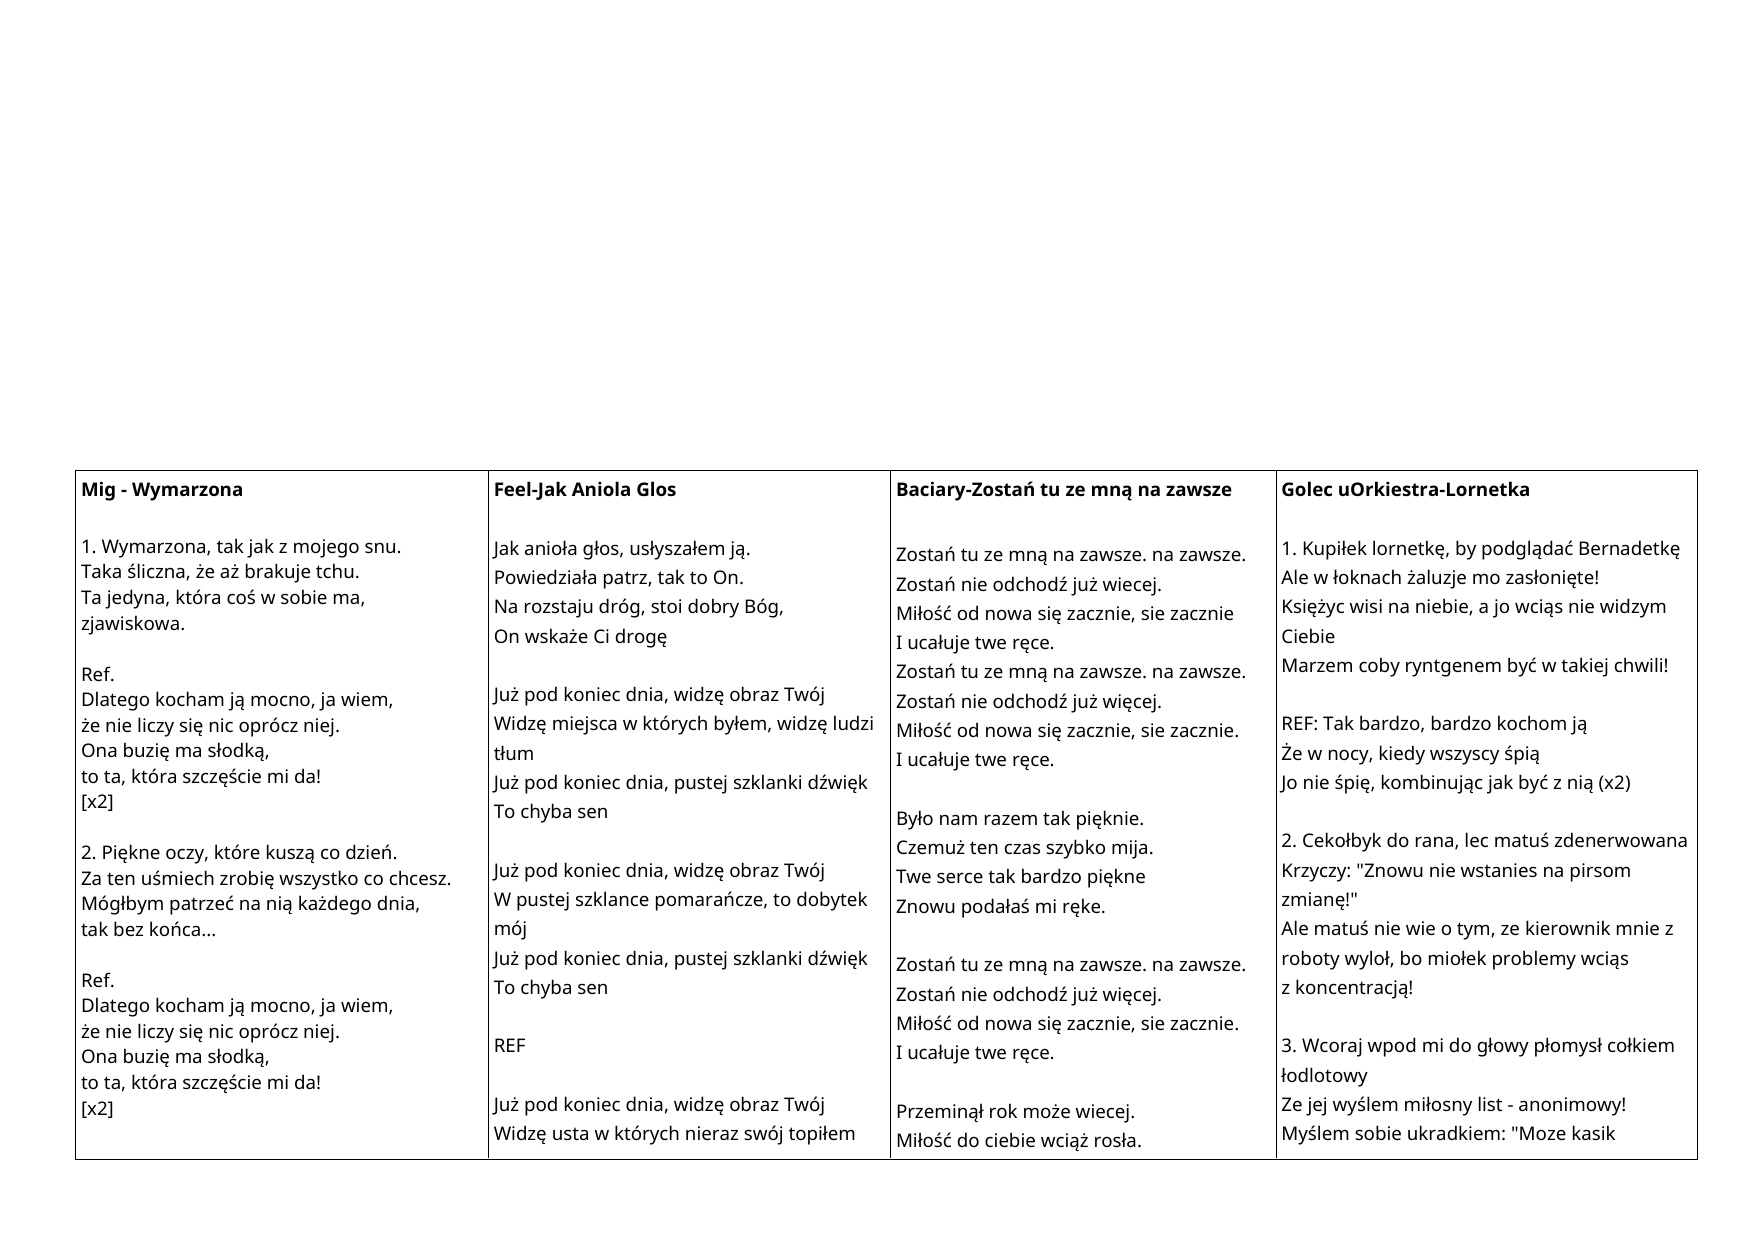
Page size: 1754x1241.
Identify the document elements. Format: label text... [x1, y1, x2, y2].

table_header Baciary-Zostań tu ze mną na zawsze Zostań tu ze mną na zawsze. na zawsze. Zostań nie odchodź już wiecej. Miłość od nowa się zacznie, sie zacznie I ucałuje twe ręce. Zostań tu ze mną na zawsze. na zawsze. Zostań nie odchodź już więcej. Miłość od nowa się zacznie, sie zacznie. I ucałuje twe ręce. Było nam razem tak pięknie. Czemuż ten czas szybko mija. Twe serce tak bardzo piękne Znowu podałaś mi ręke. Zostań tu ze mną na zawsze. na zawsze. Zostań nie odchodź już więcej. Miłość od nowa się zacznie, sie zacznie. I ucałuje twe ręce. Przeminął rok może wiecej. Miłość do ciebie wciąż rosła. [891, 471, 1276, 1158]
table_header Golec uOrkiestra-Lornetka 1. Kupiłek lornetkę, by podglądać Bernadetkę Ale w łoknach żaluzje mo zasłonięte! Księżyc wisi na niebie, a jo wciąs nie widzym Ciebie Marzem coby ryntgenem być w takiej chwili! REF: Tak bardzo, bardzo kochom ją Że w nocy, kiedy wszyscy śpią Jo nie śpię, kombinując jak być z nią (x2) 2. Cekołbyk do rana, lec matuś zdenerwowana Krzyczy: "Znowu nie wstanies na pirsom zmianę!" Ale matuś nie wie o tym, ze kierownik mnie z roboty wyloł, bo miołek problemy wciąs z koncentracją! 3. Wcoraj wpod mi do głowy płomysł cołkiem łodlotowy Ze jej wyślem miłosny list - anonimowy! Myślem sobie ukradkiem: "Moze kasik [1277, 471, 1697, 1158]
table_header Feel-Jak Aniola Glos Jak anioła głos, usłyszałem ją. Powiedziała patrz, tak to On. Na rozstaju dróg, stoi dobry Bóg, On wskaże Ci drogę Już pod koniec dnia, widzę obraz Twój Widzę miejsca w których byłem, widzę ludzi tłum Już pod koniec dnia, pustej szklanki dźwięk To chyba sen Już pod koniec dnia, widzę obraz Twój W pustej szklance pomarańcze, to dobytek mój Już pod koniec dnia, pustej szklanki dźwięk To chyba sen REF Już pod koniec dnia, widzę obraz Twój Widzę usta w których nieraz swój topiłem [489, 471, 890, 1158]
table_header Mig - Wymarzona 1. Wymarzona, tak jak z mojego snu. Taka śliczna, że aż brakuje tchu. Ta jedyna, która coś w sobie ma, zjawiskowa. Ref. Dlatego kocham ją mocno, ja wiem, że nie liczy się nic oprócz niej. Ona buzię ma słodką, to ta, która szczęście mi da! [x2] 2. Piękne oczy, które kuszą co dzień. Za ten uśmiech zrobię wszystko co chcesz. Mógłbym patrzeć na nią każdego dnia, tak bez końca... Ref. Dlatego kocham ją mocno, ja wiem, że nie liczy się nic oprócz niej. Ona buzię ma słodką, to ta, która szczęście mi da! [x2] [76, 471, 488, 1158]
